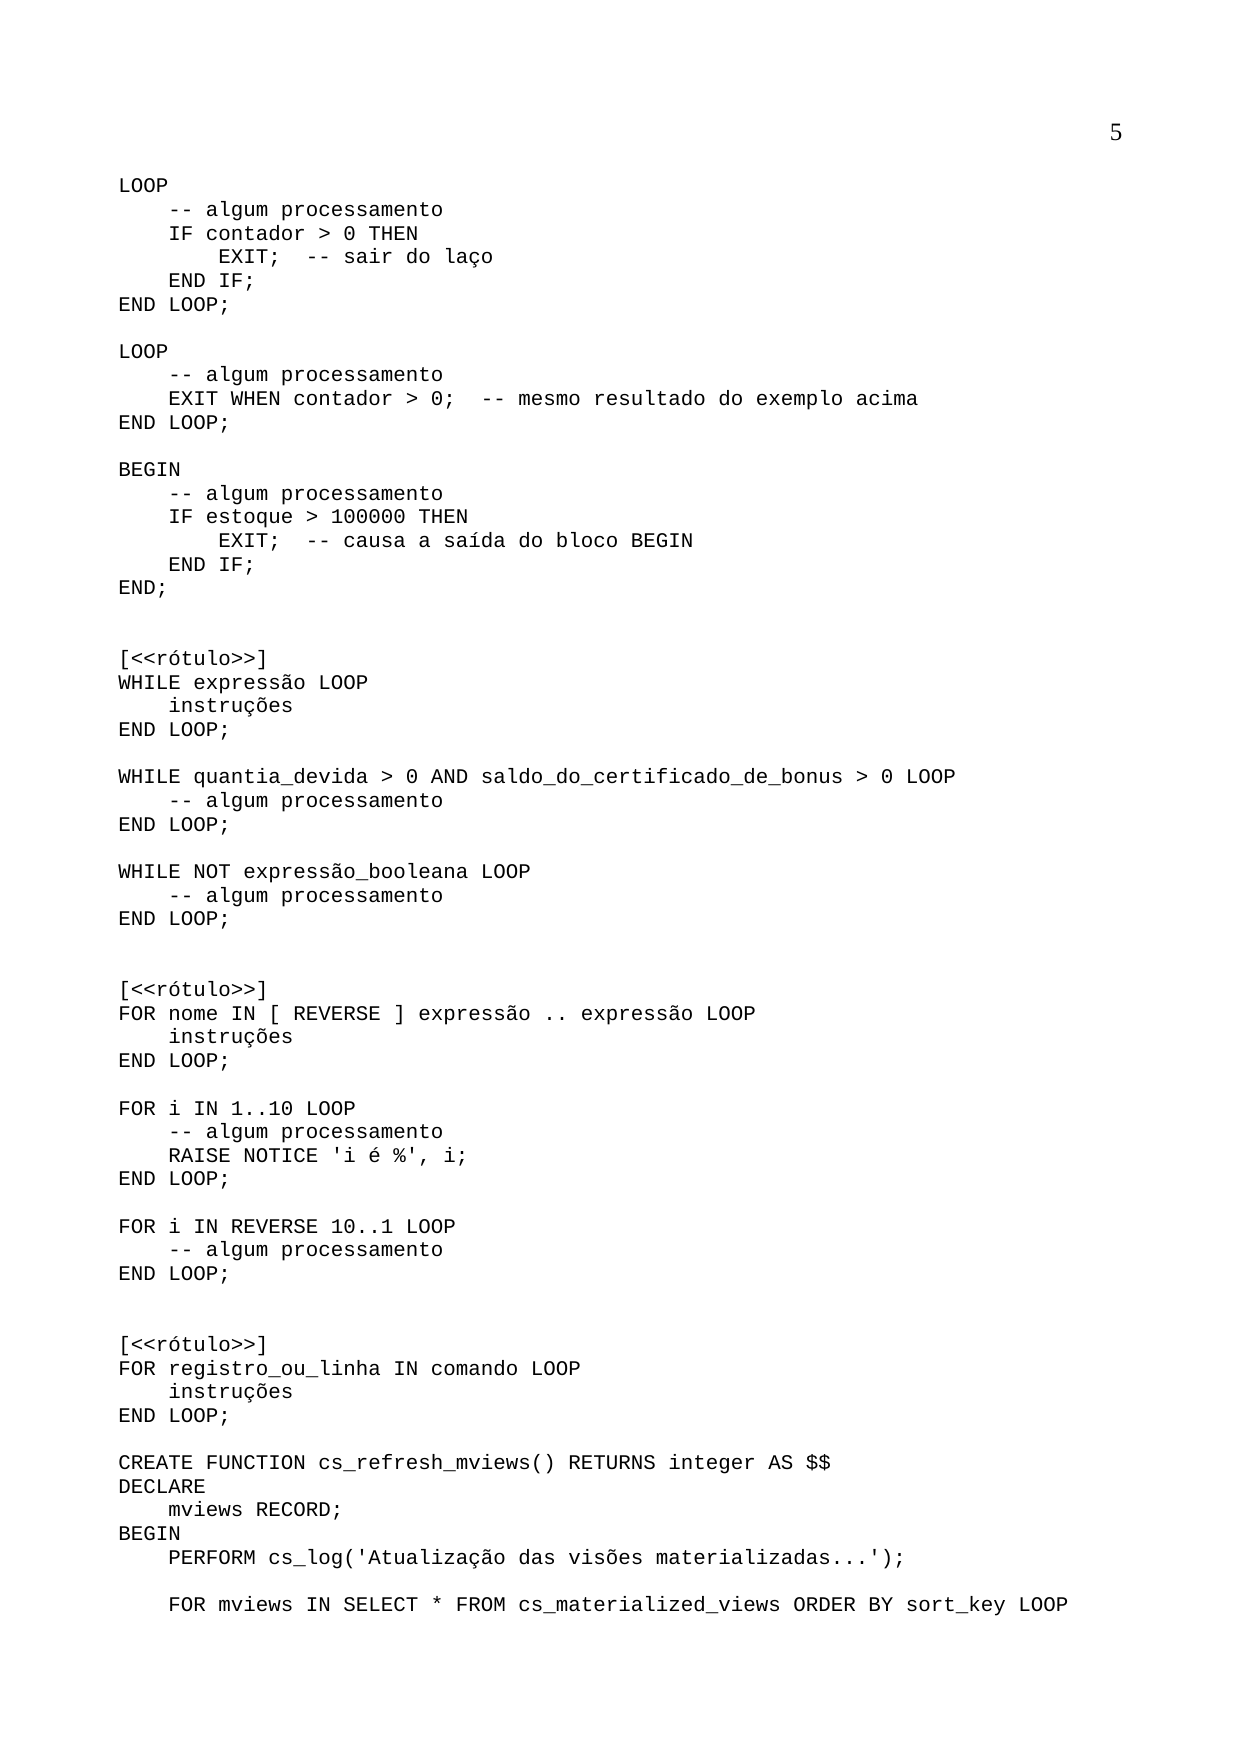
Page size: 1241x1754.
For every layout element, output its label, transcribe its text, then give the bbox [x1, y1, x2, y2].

text BEGIN [118, 1523, 1122, 1547]
text IF contador > 0 THEN [118, 223, 1122, 246]
text RAISE NOTICE 'i é %', i; [118, 1145, 1122, 1168]
text -- algum processamento [118, 1239, 1122, 1263]
text EXIT WHEN contador > 0; -- mesmo resultado do exemplo acima [118, 388, 1122, 412]
text -- algum processamento [118, 1121, 1122, 1145]
text FOR i IN REVERSE 10..1 LOOP [118, 1216, 1122, 1239]
text WHILE quantia_devida > 0 AND saldo_do_certificado_de_bonus > 0 LOOP [118, 766, 1122, 790]
text END LOOP; [118, 719, 1122, 743]
text IF estoque > 100000 THEN [118, 506, 1122, 530]
text [<<rótulo>>] [118, 648, 1122, 672]
text END LOOP; [118, 1050, 1122, 1074]
text EXIT; -- sair do laço [118, 246, 1122, 270]
text -- algum processamento [118, 483, 1122, 506]
text LOOP [118, 341, 1122, 364]
text PERFORM cs_log('Atualização das visões materializadas...'); [118, 1547, 1122, 1570]
text -- algum processamento [118, 790, 1122, 814]
text -- algum processamento [118, 364, 1122, 388]
text FOR mviews IN SELECT * FROM cs_materialized_views ORDER BY sort_key LOOP [118, 1594, 1122, 1618]
text END IF; [118, 554, 1122, 577]
text instruções [118, 696, 1122, 719]
text END; [118, 577, 1122, 601]
text END IF; [118, 270, 1122, 293]
text FOR i IN 1..10 LOOP [118, 1097, 1122, 1121]
text EXIT; -- causa a saída do bloco BEGIN [118, 530, 1122, 554]
text END LOOP; [118, 293, 1122, 317]
text [<<rótulo>>] [118, 1334, 1122, 1358]
text WHILE expressão LOOP [118, 672, 1122, 696]
text [<<rótulo>>] [118, 979, 1122, 1003]
text END LOOP; [118, 1405, 1122, 1428]
text -- algum processamento [118, 885, 1122, 908]
text END LOOP; [118, 908, 1122, 932]
text END LOOP; [118, 1168, 1122, 1192]
text mviews RECORD; [118, 1499, 1122, 1523]
text END LOOP; [118, 1263, 1122, 1287]
text WHILE NOT expressão_booleana LOOP [118, 861, 1122, 885]
text CREATE FUNCTION cs_refresh_mviews() RETURNS integer AS $$ [118, 1452, 1122, 1476]
text FOR registro_ou_linha IN comando LOOP [118, 1358, 1122, 1381]
text instruções [118, 1381, 1122, 1405]
text BEGIN [118, 459, 1122, 483]
text END LOOP; [118, 412, 1122, 435]
text instruções [118, 1027, 1122, 1050]
text -- algum processamento [118, 199, 1122, 223]
text FOR nome IN [ REVERSE ] expressão .. expressão LOOP [118, 1003, 1122, 1027]
text LOOP [118, 175, 1122, 199]
text DECLARE [118, 1476, 1122, 1499]
text END LOOP; [118, 814, 1122, 837]
